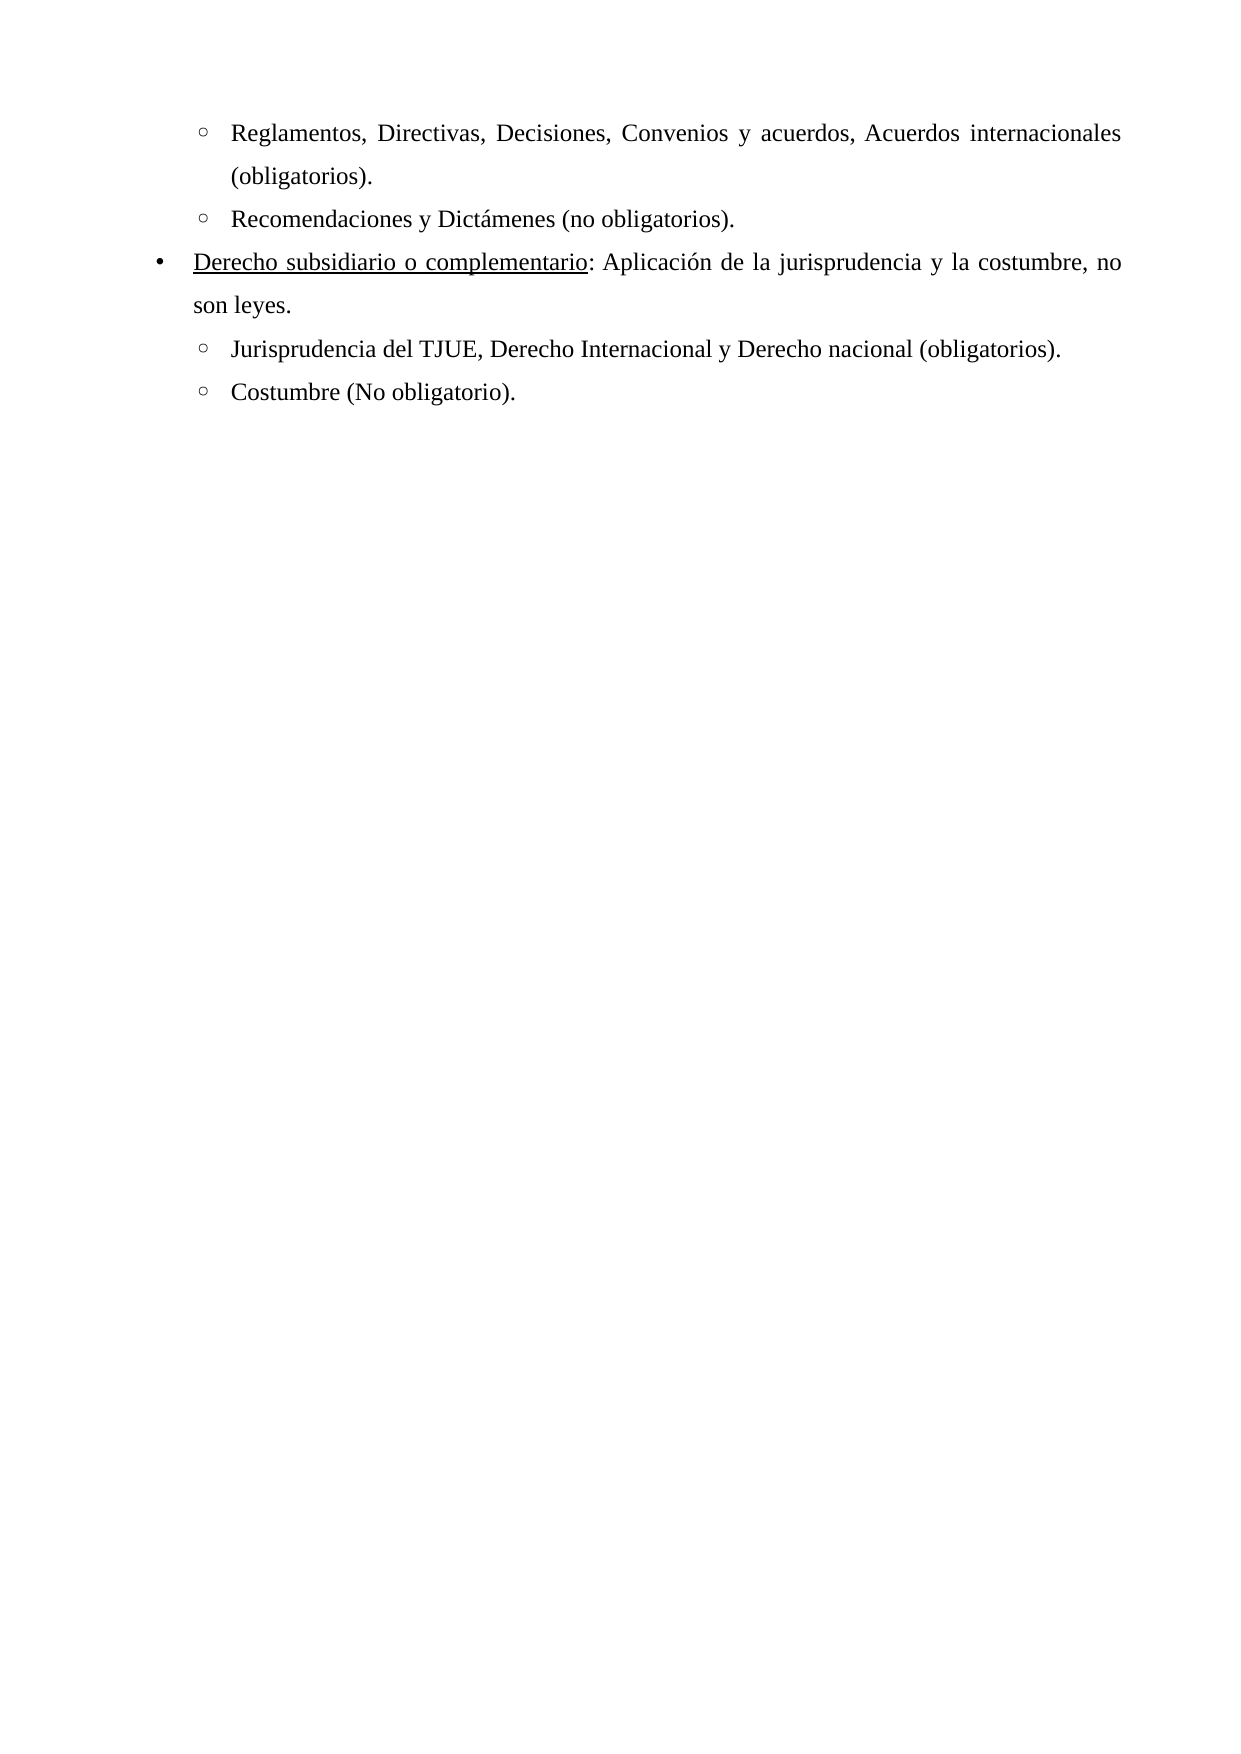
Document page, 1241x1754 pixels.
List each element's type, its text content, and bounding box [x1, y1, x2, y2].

list Jurisprudencia del TJUE, Derecho Internacional y Derecho nacional (obligatorios). [193, 334, 1122, 362]
list Derecho subsidiario o complementario: Aplicación de la jurisprudencia y la costumbre, no son leyes. [156, 247, 1122, 319]
list Costumbre (No obligatorio). [193, 377, 1122, 406]
list Reglamentos, Directivas, Decisiones, Convenios y acuerdos, Acuerdos internacionales (obligatorios). [193, 118, 1122, 190]
list Recomendaciones y Dictámenes (no obligatorios). [193, 204, 1122, 233]
